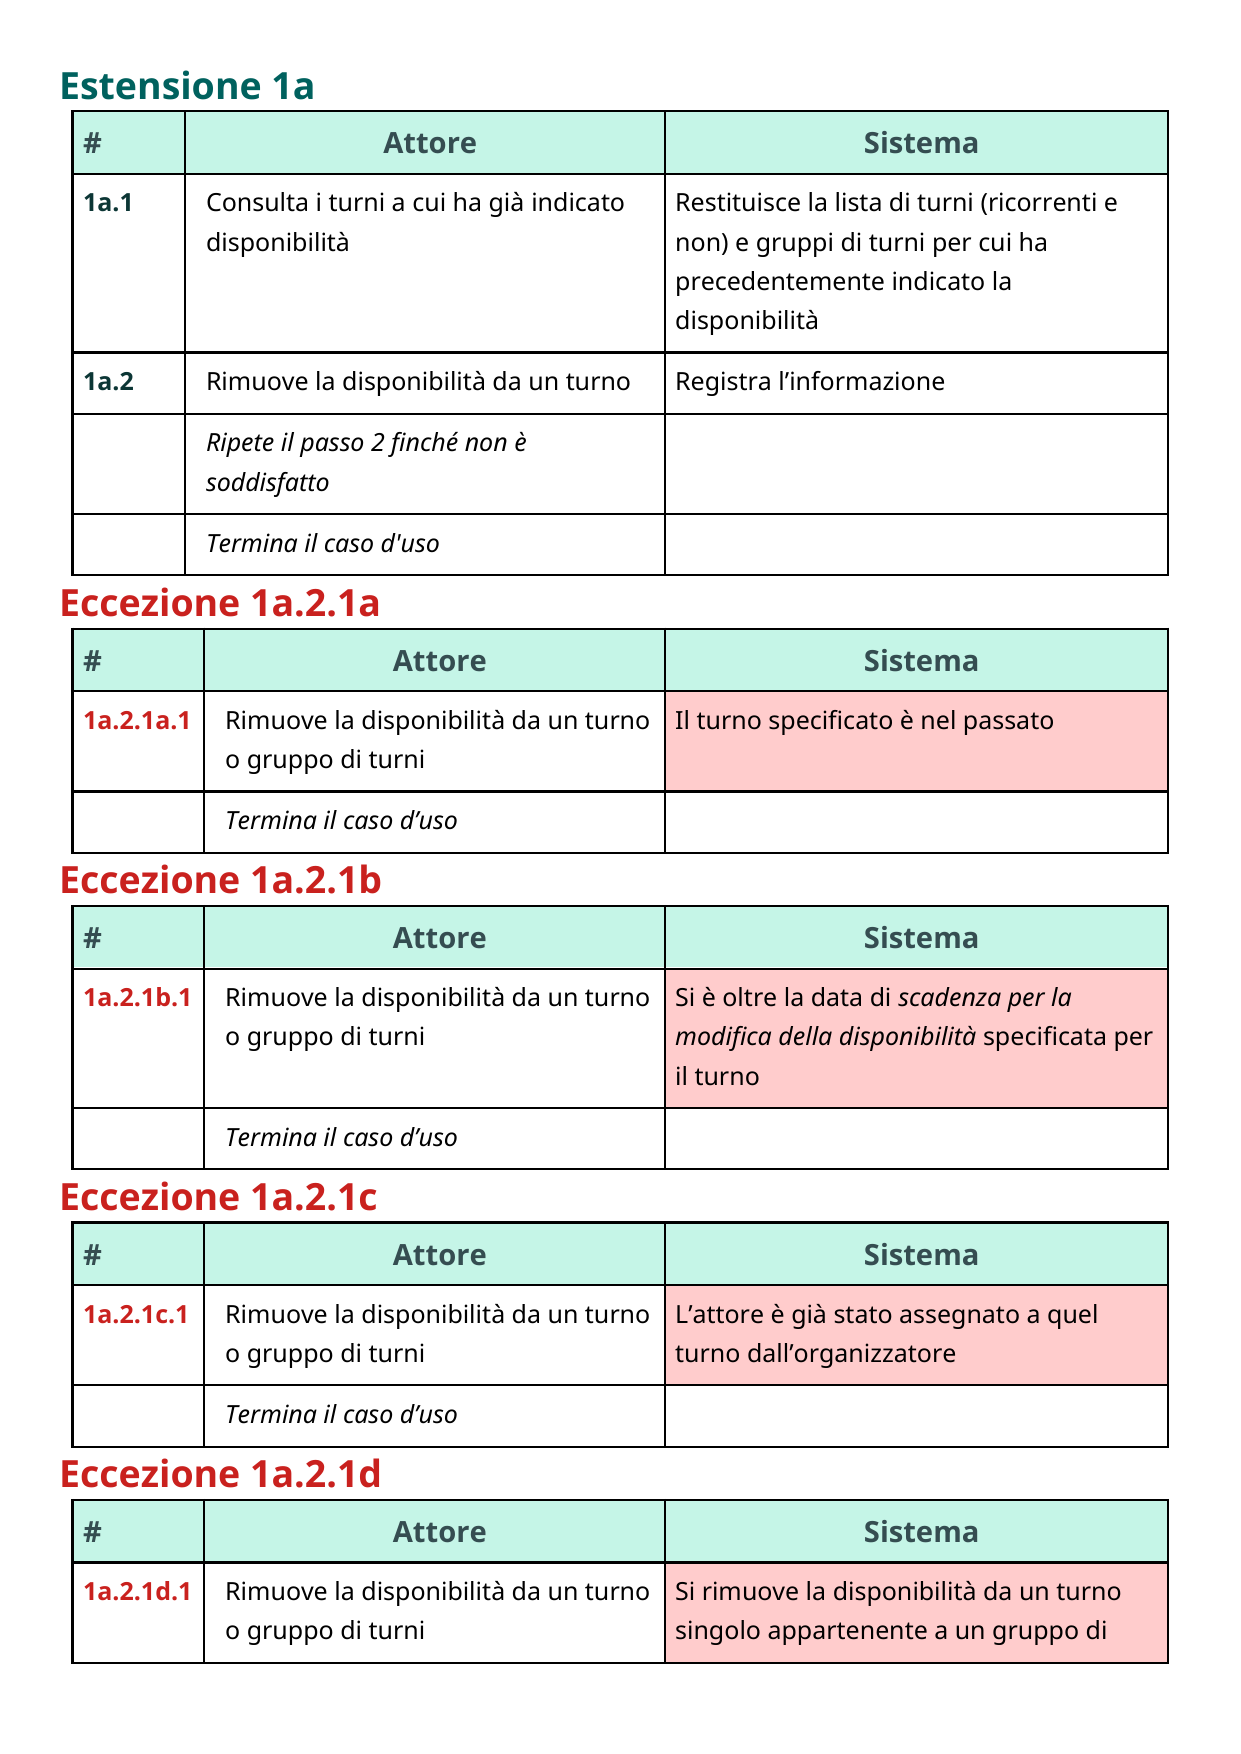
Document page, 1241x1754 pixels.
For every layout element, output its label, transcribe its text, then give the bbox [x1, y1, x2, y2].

table_cell 1a.2.1a.1 [74, 692, 203, 790]
table_cell Il turno specificato è nel passato [666, 692, 1167, 790]
table_cell [666, 415, 1167, 513]
table_cell [666, 515, 1167, 574]
table_cell Si rimuove la disponibilità da un turno singolo appartenente a un gruppo di [666, 1564, 1167, 1662]
table_cell [666, 1386, 1167, 1446]
table_cell Termina il caso d’uso [205, 793, 664, 852]
table_cell Termina il caso d'uso [186, 515, 664, 574]
table_cell Termina il caso d’uso [205, 1386, 664, 1446]
table_cell Ripete il passo 2 finché non è soddisfatto [186, 415, 664, 513]
table_header # [74, 1224, 203, 1284]
table_cell [666, 1109, 1167, 1168]
subtitle Eccezione 1a.2.1b [59, 854, 1181, 905]
table_header # [74, 112, 184, 173]
table_cell [74, 415, 184, 513]
table_cell 1a.2.1b.1 [74, 970, 203, 1107]
table_cell Restituisce la lista di turni (ricorrenti e non) e gruppi di turni per cui ha precedentemente indicato la disponibilità [666, 175, 1167, 351]
subtitle Eccezione 1a.2.1c [59, 1170, 1181, 1221]
table_header Sistema [666, 907, 1167, 967]
table_cell Rimuove la disponibilità da un turno o gruppo di turni [205, 692, 664, 790]
table_header Attore [205, 907, 664, 967]
table_header Sistema [666, 1501, 1167, 1561]
table_cell Registra l’informazione [666, 354, 1167, 413]
table_header Sistema [666, 112, 1167, 173]
table_cell Termina il caso d’uso [205, 1109, 664, 1168]
table_cell Consulta i turni a cui ha già indicato disponibilità [186, 175, 664, 351]
table_cell Rimuove la disponibilità da un turno o gruppo di turni [205, 1286, 664, 1384]
table_header # [74, 907, 203, 967]
table_cell [74, 1386, 203, 1446]
table_cell Rimuove la disponibilità da un turno [186, 354, 664, 413]
table_cell Rimuove la disponibilità da un turno o gruppo di turni [205, 970, 664, 1107]
table_header # [74, 630, 203, 690]
table_cell 1a.2.1d.1 [74, 1564, 203, 1662]
table_cell L’attore è già stato assegnato a quel turno dall’organizzatore [666, 1286, 1167, 1384]
subtitle Eccezione 1a.2.1a [59, 576, 1181, 627]
subtitle Eccezione 1a.2.1d [59, 1448, 1181, 1499]
table_header # [74, 1501, 203, 1561]
table_header Sistema [666, 1224, 1167, 1284]
table_header Attore [205, 1224, 664, 1284]
table_header Attore [205, 630, 664, 690]
table_cell Rimuove la disponibilità da un turno o gruppo di turni [205, 1564, 664, 1662]
table_cell [74, 515, 184, 574]
table_cell [74, 1109, 203, 1168]
subtitle Estensione 1a [59, 59, 1181, 110]
table_cell 1a.1 [74, 175, 184, 351]
table_header Attore [205, 1501, 664, 1561]
table_cell 1a.2 [74, 354, 184, 413]
table_cell [74, 793, 203, 852]
table_header Sistema [666, 630, 1167, 690]
table_cell Si è oltre la data di scadenza per la modifica della disponibilità specificata per il turno [666, 970, 1167, 1107]
table_header Attore [186, 112, 664, 173]
table_cell [666, 793, 1167, 852]
table_cell 1a.2.1c.1 [74, 1286, 203, 1384]
